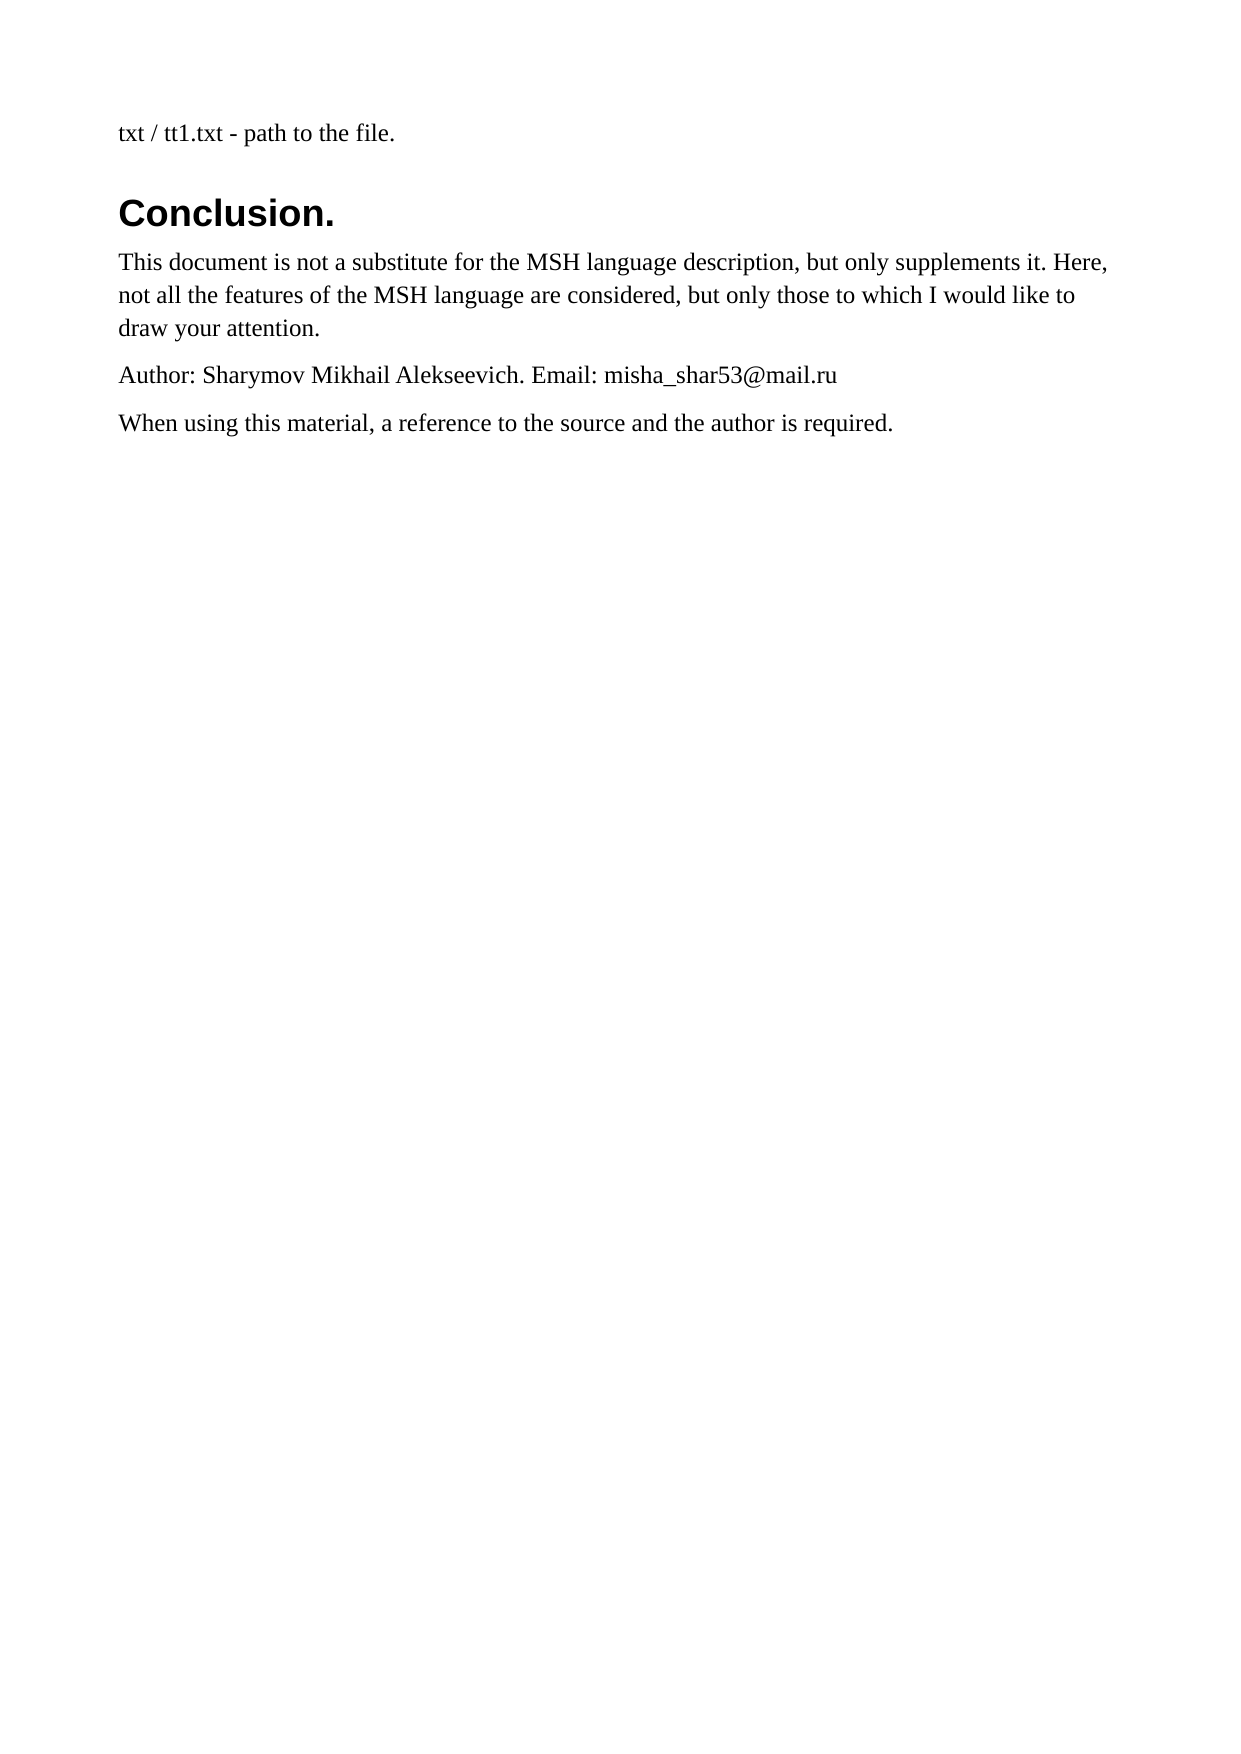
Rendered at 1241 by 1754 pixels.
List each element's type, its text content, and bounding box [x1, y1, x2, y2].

text Author: Sharymov Mikhail Alekseevich. Email: misha_shar53@mail.ru [118, 361, 1122, 389]
text When using this material, a reference to the source and the author is required. [118, 408, 1122, 437]
text This document is not a substitute for the MSH language description, but only supplements it. Here, not all the features of the MSH language are considered, but only those to which I would like to draw your attention. [118, 247, 1122, 342]
text txt / tt1.txt - path to the file. [118, 118, 1122, 147]
subtitle Conclusion. [118, 191, 1122, 234]
